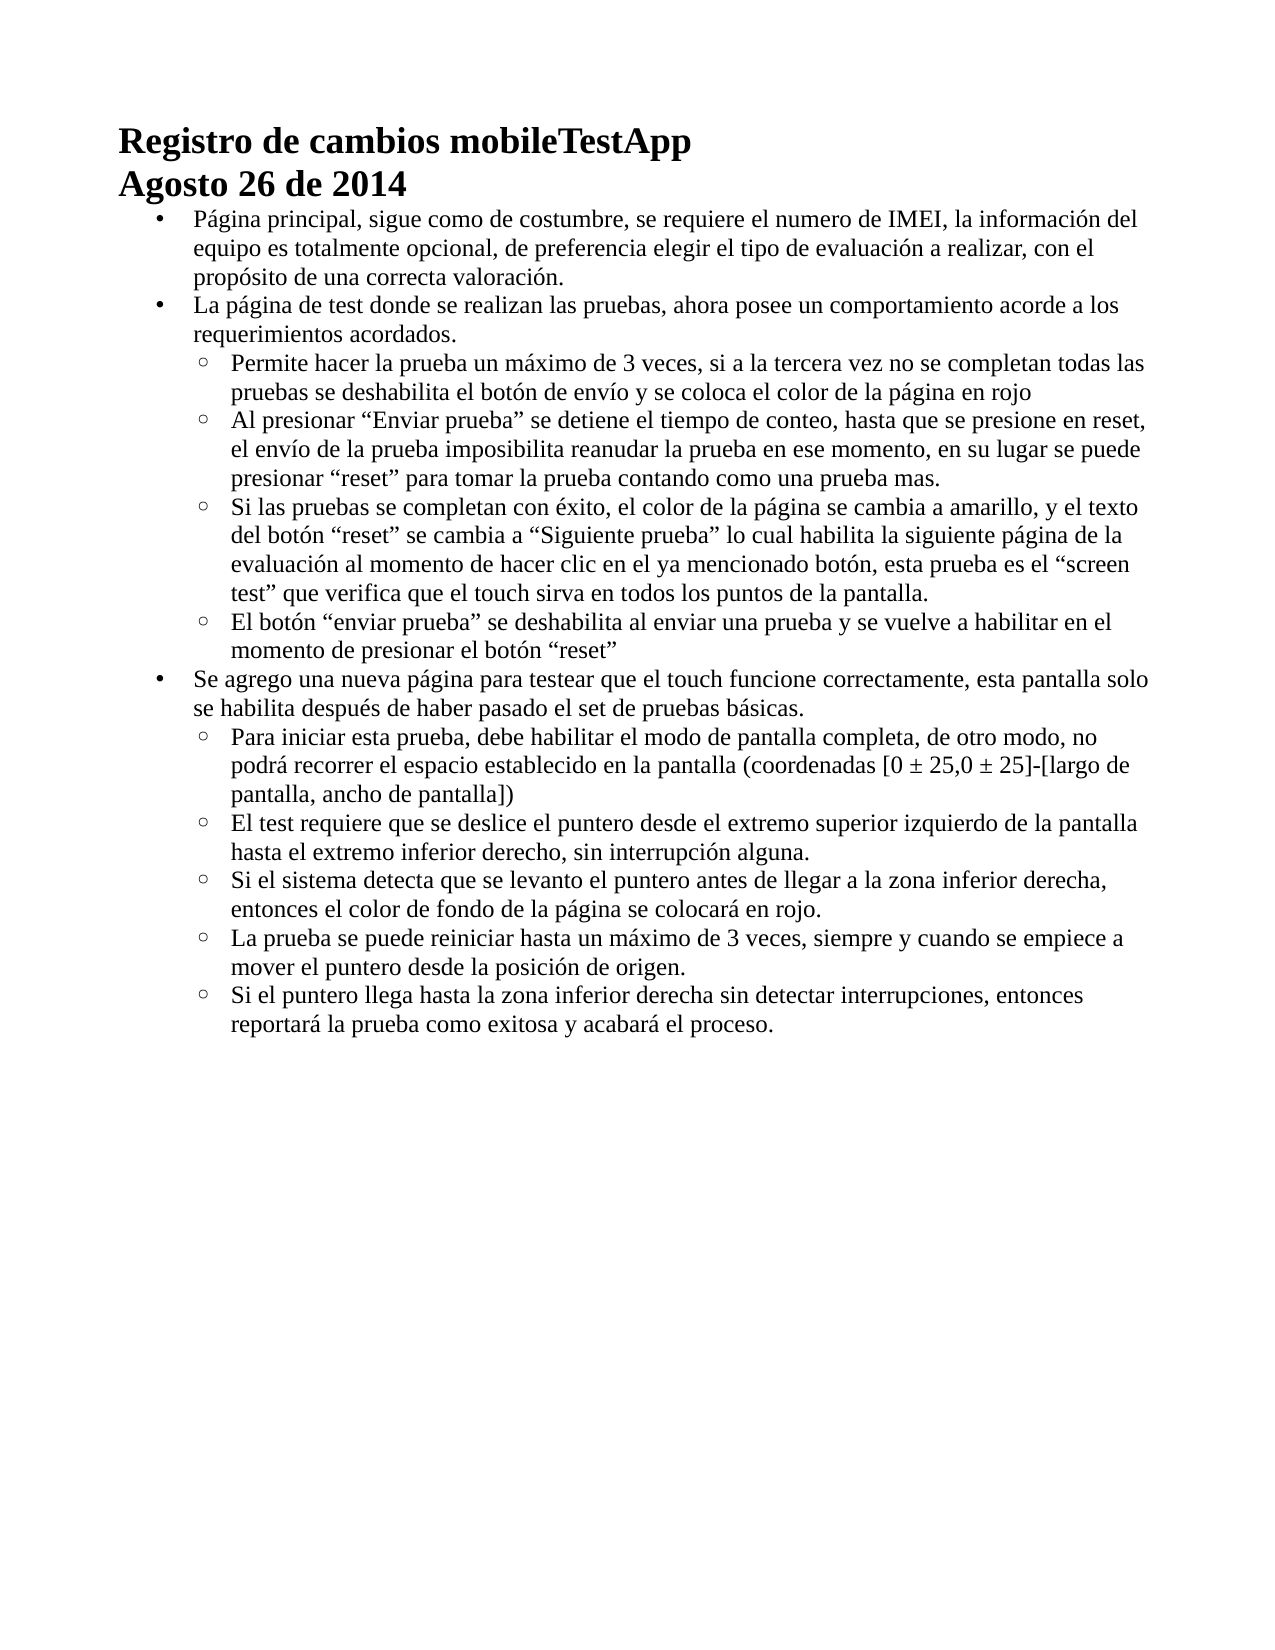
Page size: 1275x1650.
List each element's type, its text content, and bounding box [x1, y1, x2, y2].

list Si el sistema detecta que se levanto el puntero antes de llegar a la zona inferior derecha, entonces el color de fondo de la página se colocará en rojo. [193, 866, 1157, 923]
list Permite hacer la prueba un máximo de 3 veces, si a la tercera vez no se completan todas las pruebas se deshabilita el botón de envío y se coloca el color de la página en rojo [193, 348, 1157, 406]
list Se agrego una nueva página para testear que el touch funcione correctamente, esta pantalla solo se habilita después de haber pasado el set de pruebas básicas. [156, 664, 1157, 722]
list La prueba se puede reiniciar hasta un máximo de 3 veces, siempre y cuando se empiece a mover el puntero desde la posición de origen. [193, 923, 1157, 981]
list El botón “enviar prueba” se deshabilita al enviar una prueba y se vuelve a habilitar en el momento de presionar el botón “reset” [193, 607, 1157, 664]
list El test requiere que se deslice el puntero desde el extremo superior izquierdo de la pantalla hasta el extremo inferior derecho, sin interrupción alguna. [193, 808, 1157, 866]
text Agosto 26 de 2014 [118, 161, 1157, 204]
list Para iniciar esta prueba, debe habilitar el modo de pantalla completa, de otro modo, no podrá recorrer el espacio establecido en la pantalla (coordenadas [0 ± 25,0 ± 25]-[largo de pantalla, ancho de pantalla]) [193, 722, 1157, 808]
list Al presionar “Enviar prueba” se detiene el tiempo de conteo, hasta que se presione en reset, el envío de la prueba imposibilita reanudar la prueba en ese momento, en su lugar se puede presionar “reset” para tomar la prueba contando como una prueba mas. [193, 406, 1157, 492]
list Si el puntero llega hasta la zona inferior derecha sin detectar interrupciones, entonces reportará la prueba como exitosa y acabará el proceso. [193, 981, 1157, 1038]
text Registro de cambios mobileTestApp [118, 118, 1157, 161]
list La página de test donde se realizan las pruebas, ahora posee un comportamiento acorde a los requerimientos acordados. [156, 291, 1157, 348]
list Página principal, sigue como de costumbre, se requiere el numero de IMEI, la información del equipo es totalmente opcional, de preferencia elegir el tipo de evaluación a realizar, con el propósito de una correcta valoración. [156, 204, 1157, 291]
list Si las pruebas se completan con éxito, el color de la página se cambia a amarillo, y el texto del botón “reset” se cambia a “Siguiente prueba” lo cual habilita la siguiente página de la evaluación al momento de hacer clic en el ya mencionado botón, esta prueba es el “screen test” que verifica que el touch sirva en todos los puntos de la pantalla. [193, 492, 1157, 607]
